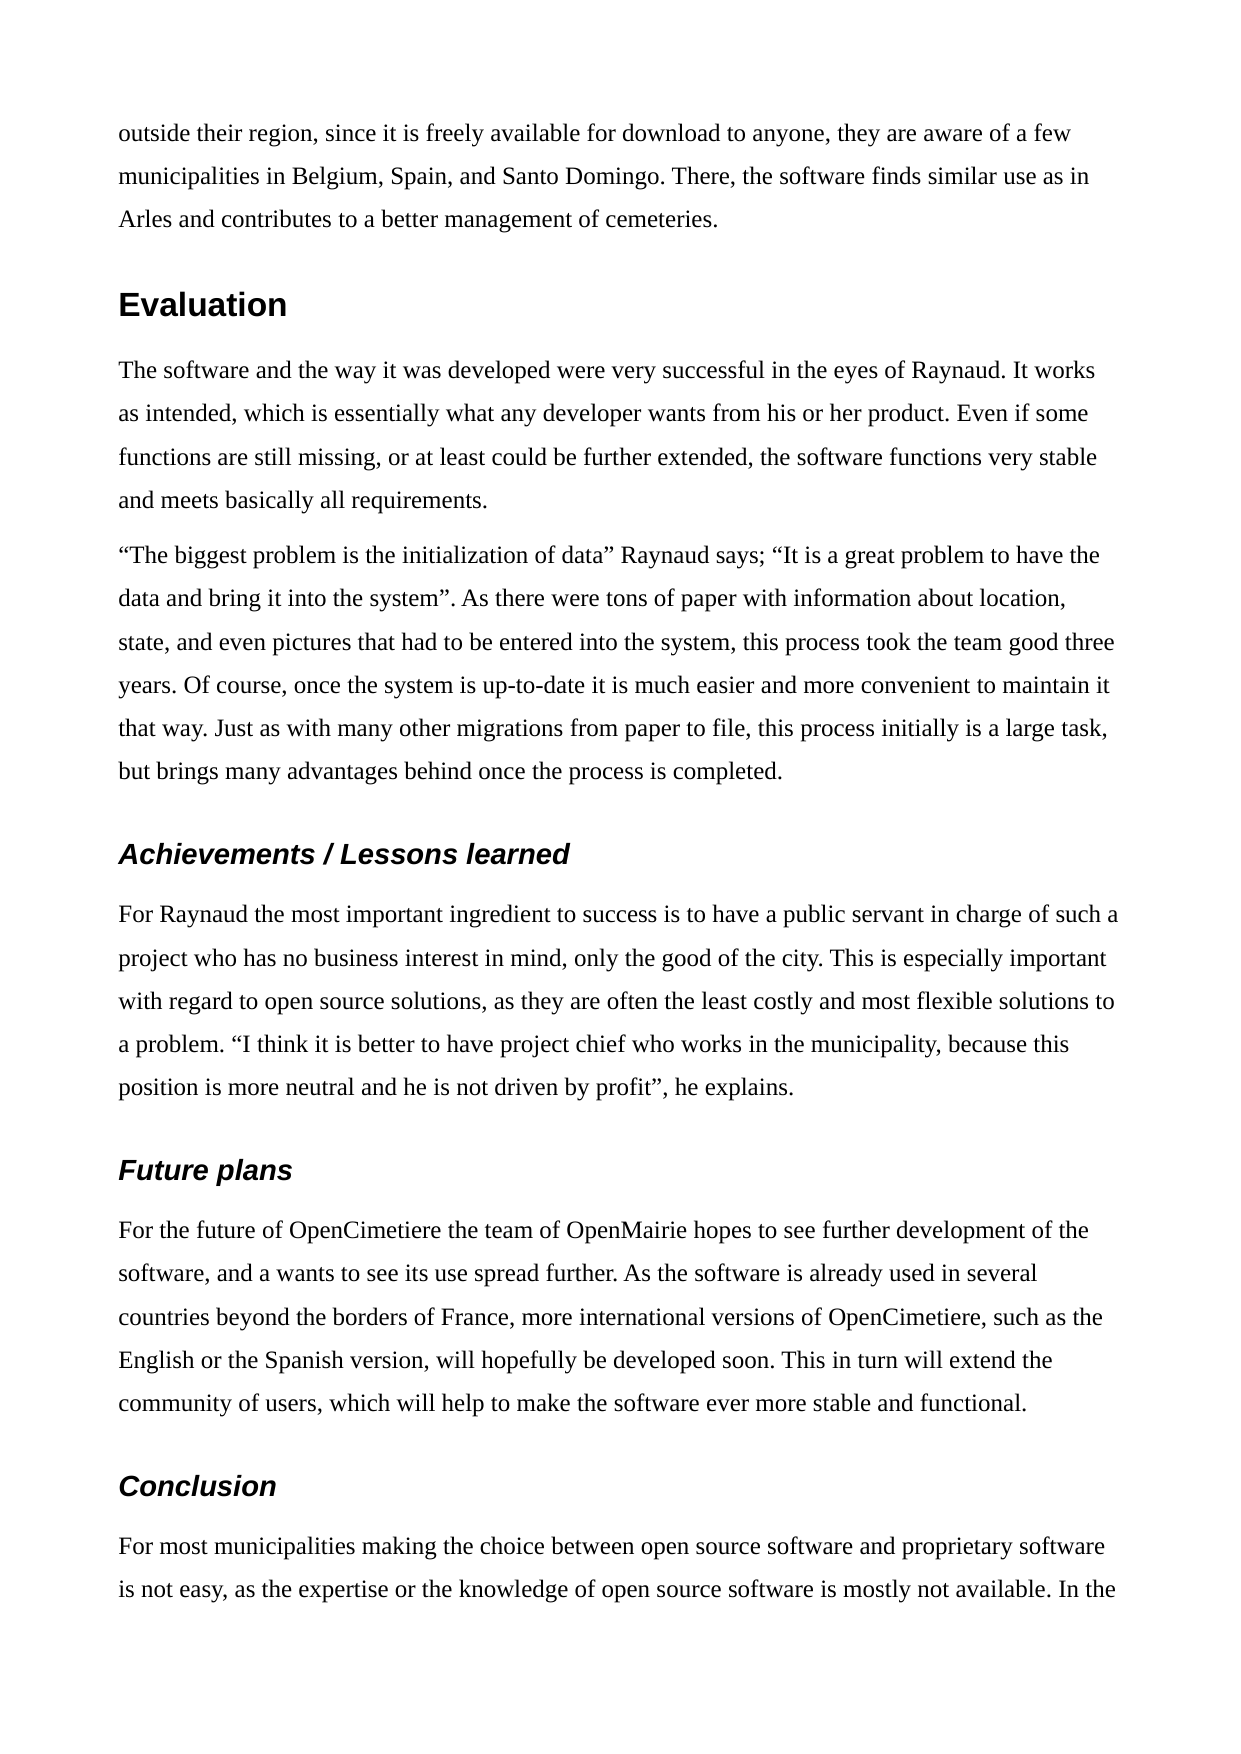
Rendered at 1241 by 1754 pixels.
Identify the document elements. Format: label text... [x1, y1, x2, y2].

subtitle Achievements / Lessons learned [118, 837, 1122, 870]
text For most municipalities making the choice between open source software and proprietary software is not easy, as the expertise or the knowledge of open source software is mostly not available. In the [118, 1531, 1122, 1603]
text The software and the way it was developed were very successful in the eyes of Raynaud. It works as intended, which is essentially what any developer wants from his or her product. Even if some functions are still missing, or at least could be further extended, the software functions very stable and meets basically all requirements. [118, 355, 1122, 513]
text “The biggest problem is the initialization of data” Raynaud says; “It is a great problem to have the data and bring it into the system”. As there were tons of paper with information about location, state, and even pictures that had to be entered into the system, this process took the team good three years. Of course, once the system is up-to-date it is much easier and more convenient to maintain it that way. Just as with many other migrations from paper to file, this process initially is a large task, but brings many advantages behind once the process is completed. [118, 540, 1122, 785]
subtitle Evaluation [118, 285, 1122, 324]
text outside their region, since it is freely available for download to anyone, they are aware of a few municipalities in Belgium, Spain, and Santo Domingo. There, the software finds similar use as in Arles and contributes to a better management of cemeteries. [118, 118, 1122, 233]
subtitle Conclusion [118, 1468, 1122, 1502]
text For the future of OpenCimetiere the team of OpenMairie hopes to see further development of the software, and a wants to see its use spread further. As the software is already used in several countries beyond the borders of France, more international versions of OpenCimetiere, such as the English or the Spanish version, will hopefully be developed soon. This in turn will extend the community of users, which will help to make the software ever more stable and functional. [118, 1215, 1122, 1417]
text For Raynaud the most important ingredient to success is to have a public servant in charge of such a project who has no business interest in mind, only the good of the city. This is especially important with regard to open source solutions, as they are often the least costly and most flexible solutions to a problem. “I think it is better to have project chief who works in the municipality, because this position is more neutral and he is not driven by profit”, he explains. [118, 899, 1122, 1101]
subtitle Future plans [118, 1153, 1122, 1186]
